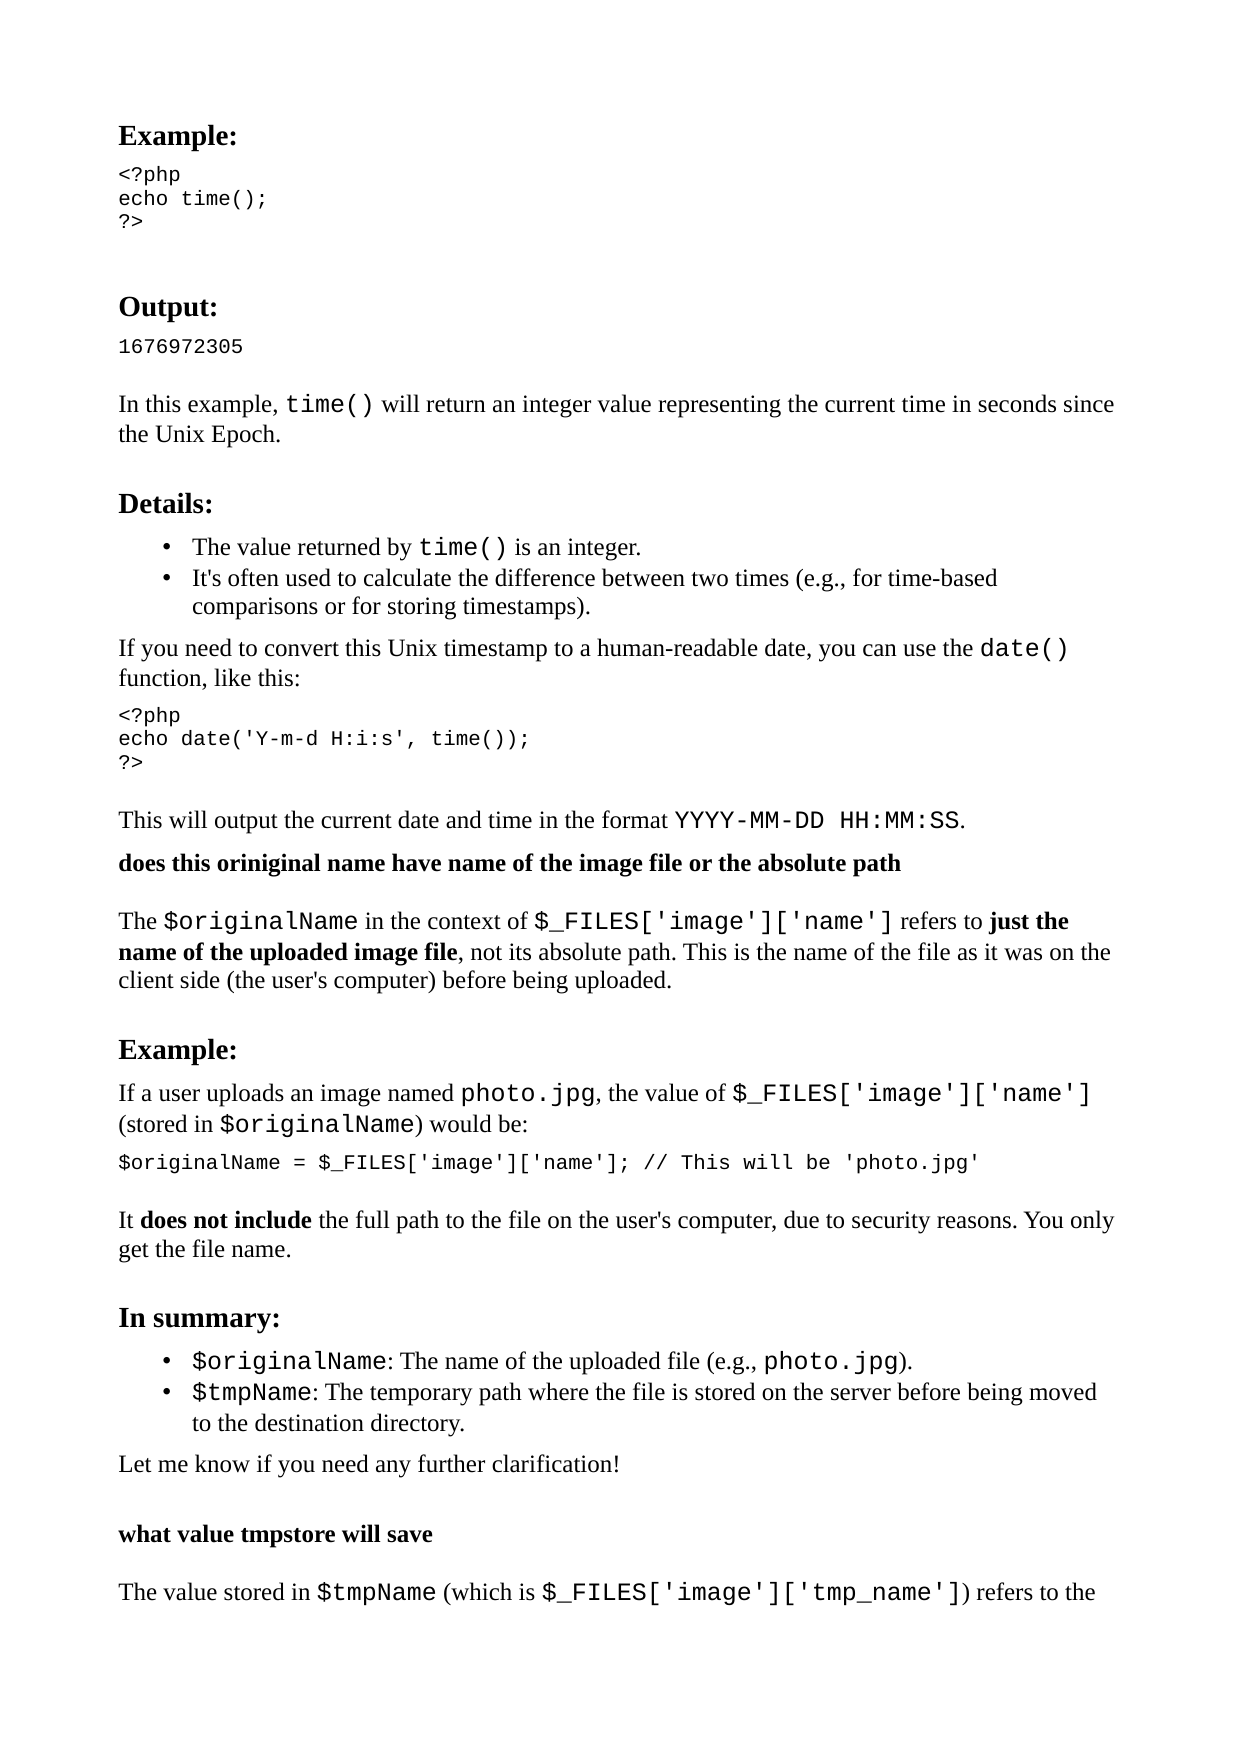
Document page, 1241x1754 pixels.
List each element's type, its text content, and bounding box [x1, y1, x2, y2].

text 1676972305 [118, 336, 1122, 359]
text echo time(); [118, 188, 1122, 211]
text It does not include the full path to the file on the user's computer, due to security reasons. You only get the file name. [118, 1205, 1122, 1263]
text If a user uploads an image named photo.jpg, the value of $_FILES['image']['name'] (stored in $originalName) would be: [118, 1078, 1122, 1139]
text <?php [118, 164, 1122, 188]
list It's often used to calculate the difference between two times (e.g., for time-based comparisons or for storing timestamps). [162, 563, 1122, 620]
text In this example, time() will return an integer value representing the current time in seconds since the Unix Epoch. [118, 389, 1122, 448]
text $originalName = $_FILES['image']['name']; // This will be 'photo.jpg' [118, 1152, 1122, 1176]
subtitle Example: [118, 1032, 1122, 1065]
text If you need to convert this Unix timestamp to a human-readable date, you can use the date() function, like this: [118, 633, 1122, 692]
text Let me know if you need any further clarification! [118, 1449, 1122, 1478]
text <?php [118, 705, 1122, 728]
text This will output the current date and time in the format YYYY-MM-DD HH:MM:SS. [118, 805, 1122, 836]
text ?> [118, 211, 1122, 235]
text ?> [118, 752, 1122, 776]
text The value stored in $tmpName (which is $_FILES['image']['tmp_name']) refers to the [118, 1577, 1122, 1607]
text does this oriniginal name have name of the image file or the absolute path [118, 848, 1122, 877]
subtitle Example: [118, 118, 1122, 152]
text what value tmpstore will save [118, 1519, 1122, 1548]
text The $originalName in the context of $_FILES['image']['name'] refers to just the name of the uploaded image file, not its absolute path. This is the name of the file as it was on the client side (the user's computer) before being uploaded. [118, 906, 1122, 994]
list $tmpName: The temporary path where the file is stored on the server before being moved to the destination directory. [162, 1377, 1122, 1437]
subtitle Details: [118, 486, 1122, 519]
subtitle Output: [118, 289, 1122, 323]
list $originalName: The name of the uploaded file (e.g., photo.jpg). [162, 1346, 1122, 1377]
text echo date('Y-m-d H:i:s', time()); [118, 728, 1122, 752]
subtitle In summary: [118, 1300, 1122, 1334]
list The value returned by time() is an integer. [162, 532, 1122, 563]
